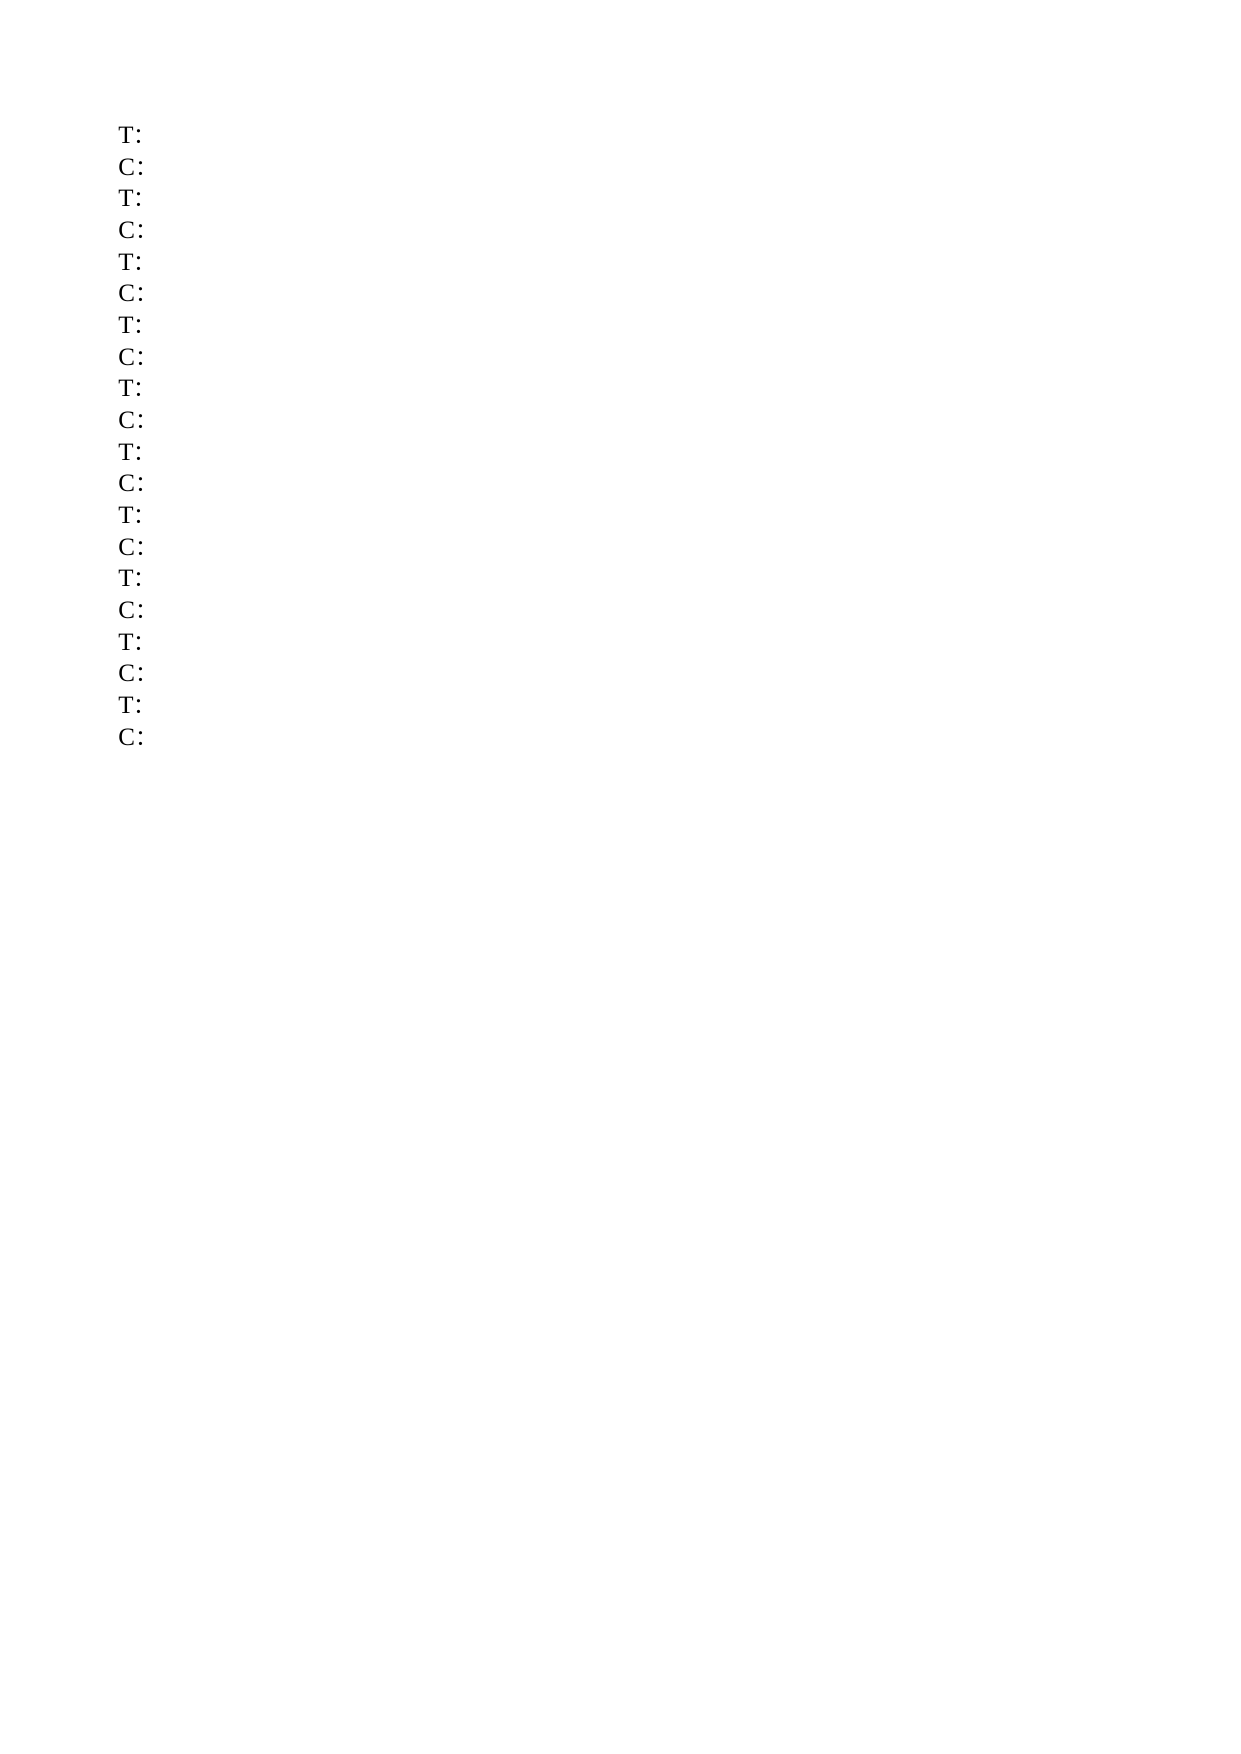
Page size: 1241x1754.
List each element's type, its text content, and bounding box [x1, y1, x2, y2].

text C： [118, 656, 1122, 688]
text C： [118, 593, 1122, 625]
text C： [118, 340, 1122, 371]
text C： [118, 720, 1122, 751]
text T： [118, 498, 1122, 530]
text C： [118, 403, 1122, 435]
text T： [118, 688, 1122, 720]
text C： [118, 466, 1122, 498]
text T： [118, 371, 1122, 403]
text C： [118, 530, 1122, 561]
text C： [118, 150, 1122, 181]
text C： [118, 213, 1122, 245]
text C： [118, 276, 1122, 308]
text T： [118, 181, 1122, 213]
text T： [118, 118, 1122, 150]
text T： [118, 561, 1122, 593]
text T： [118, 245, 1122, 276]
text T： [118, 625, 1122, 656]
text T： [118, 435, 1122, 466]
text T： [118, 308, 1122, 340]
